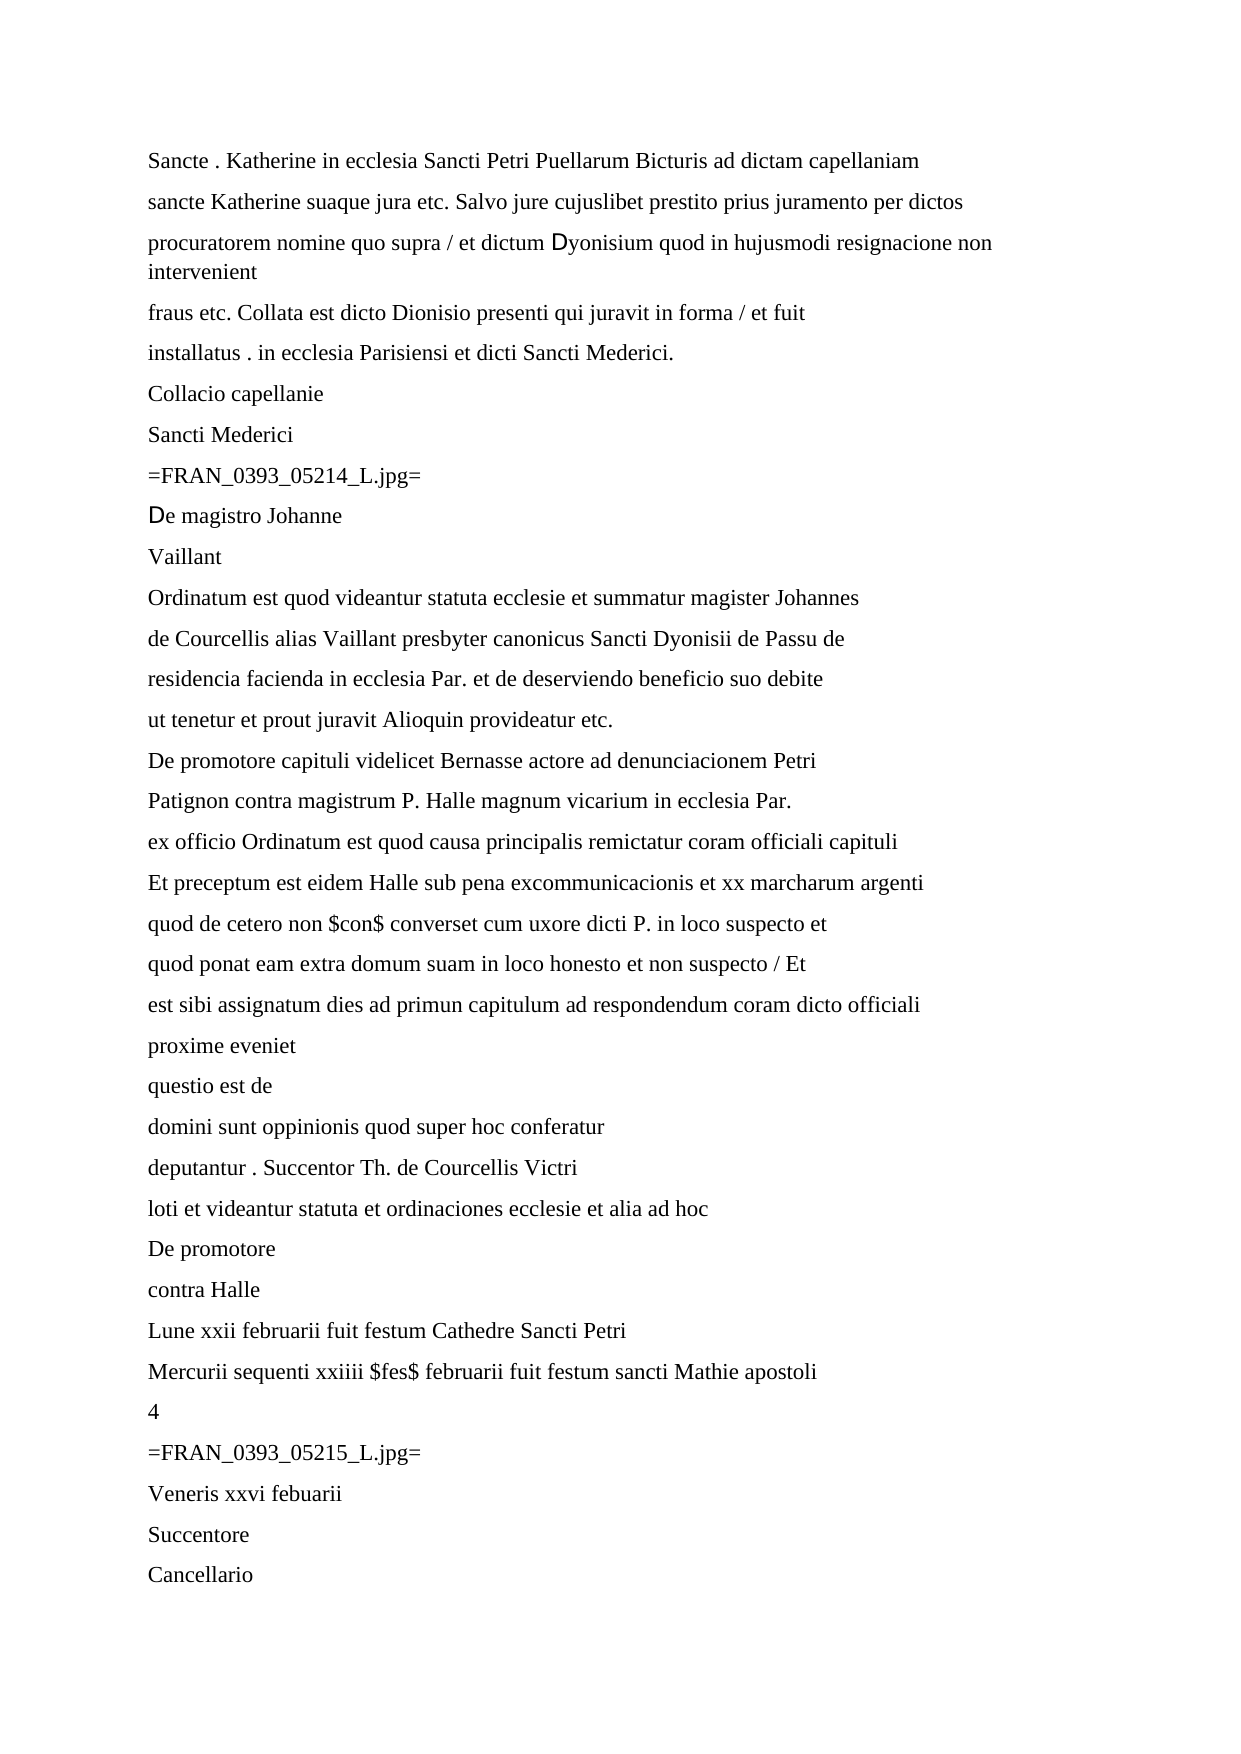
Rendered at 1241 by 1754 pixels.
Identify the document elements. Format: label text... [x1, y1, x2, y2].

text procuratorem nomine quo supra / et dictum ᗞyonisium quod in hujusmodi resignacione non intervenient [148, 229, 1093, 284]
text Cancellario [148, 1561, 1093, 1588]
text Ordinatum est quod videantur statuta ecclesie et summatur magister Johannes [148, 584, 1093, 610]
text residencia facienda in ecclesia Par. et de deserviendo beneficio suo debite [148, 665, 1093, 692]
text questio est de [148, 1073, 1093, 1099]
text Vaillant [148, 543, 1093, 569]
text =FRAN_0393_05215_L.jpg= [148, 1439, 1093, 1466]
text Lune xxii februarii fuit festum Cathedre Sancti Petri [148, 1317, 1093, 1343]
text Et preceptum est eidem Halle sub pena excommunicacionis et xx marcharum argenti [148, 869, 1093, 895]
text deputantur . Succentor Th. de Courcellis Victri [148, 1154, 1093, 1180]
text Patignon contra magistrum P. Halle magnum vicarium in ecclesia Par. [148, 787, 1093, 814]
text De promotore [148, 1236, 1093, 1262]
text 4 [148, 1398, 1093, 1425]
text proxime eveniet [148, 1032, 1093, 1058]
text Sancte . Katherine in ecclesia Sancti Petri Puellarum Bicturis ad dictam capellaniam [148, 148, 1093, 174]
text Collacio capellanie [148, 380, 1093, 407]
text Sancti Mederici [148, 421, 1093, 447]
text sancte Katherine suaque jura etc. Salvo jure cujuslibet prestito prius juramento per dictos [148, 188, 1093, 215]
text =FRAN_0393_05214_L.jpg= [148, 462, 1093, 488]
text quod ponat eam extra domum suam in loco honesto et non suspecto / Et [148, 950, 1093, 977]
text de Courcellis alias Vaillant presbyter canonicus Sancti Dyonisii de Passu de [148, 624, 1093, 651]
text ᗞe magistro Johanne [148, 502, 1093, 529]
text ut tenetur et prout juravit Alioquin provideatur etc. [148, 706, 1093, 732]
text est sibi assignatum dies ad primun capitulum ad respondendum coram dicto officiali [148, 991, 1093, 1017]
text domini sunt oppinionis quod super hoc conferatur [148, 1113, 1093, 1140]
text fraus etc. Collata est dicto Dionisio presenti qui juravit in forma / et fuit [148, 299, 1093, 325]
text contra Halle [148, 1276, 1093, 1303]
text De promotore capituli videlicet Bernasse actore ad denunciacionem Petri [148, 747, 1093, 773]
text ex officio Ordinatum est quod causa principalis remictatur coram officiali capituli [148, 828, 1093, 854]
text Veneris xxvi febuarii [148, 1480, 1093, 1506]
text quod de cetero non $con$ converset cum uxore dicti P. in loco suspecto et [148, 910, 1093, 936]
text Succentore [148, 1521, 1093, 1547]
text installatus . in ecclesia Parisiensi et dicti Sancti Mederici. [148, 339, 1093, 366]
text Mercurii sequenti xxiiii $fes$ februarii fuit festum sancti Mathie apostoli [148, 1358, 1093, 1384]
text loti et videantur statuta et ordinaciones ecclesie et alia ad hoc [148, 1195, 1093, 1221]
